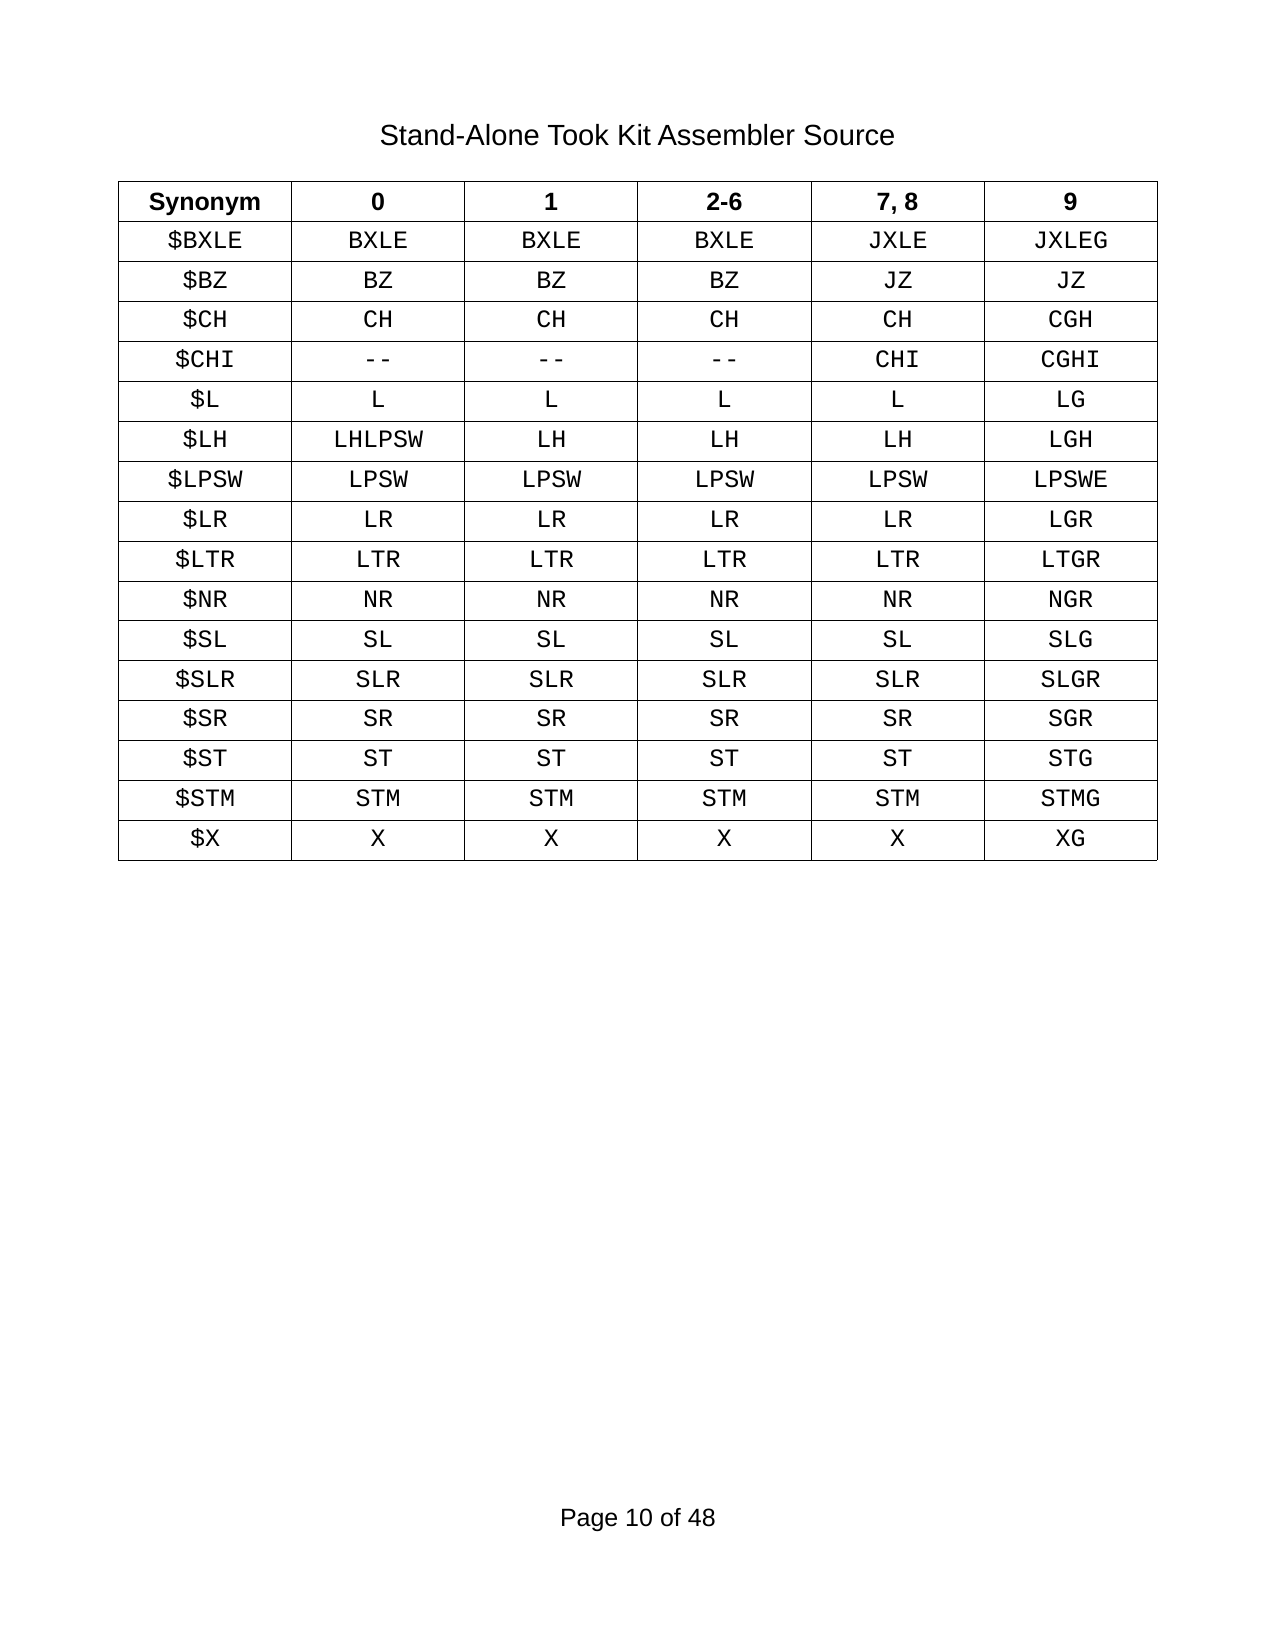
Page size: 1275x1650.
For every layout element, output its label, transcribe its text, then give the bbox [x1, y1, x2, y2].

table_cell L [638, 382, 811, 421]
table_cell X [465, 821, 637, 860]
table_cell LGH [985, 422, 1157, 461]
table_cell L [465, 382, 637, 421]
table_cell SLR [465, 661, 637, 700]
table_header 0 [292, 182, 464, 221]
table_cell $LR [119, 502, 291, 541]
table_cell SLGR [985, 661, 1157, 700]
table_cell CGH [985, 302, 1157, 341]
table_cell ST [465, 741, 637, 780]
table_cell SL [292, 621, 464, 660]
table_cell SLR [292, 661, 464, 700]
table_cell LTR [812, 542, 984, 581]
table_cell SR [638, 701, 811, 740]
table_header 7, 8 [812, 182, 984, 221]
table_cell NR [812, 582, 984, 620]
table_cell LTR [465, 542, 637, 581]
table_cell CH [812, 302, 984, 341]
table_cell $SR [119, 701, 291, 740]
table_cell $CH [119, 302, 291, 341]
table_cell JXLE [812, 222, 984, 261]
table_cell SL [465, 621, 637, 660]
table_cell -- [465, 342, 637, 381]
table_cell STM [638, 781, 811, 820]
table_cell $LH [119, 422, 291, 461]
table_cell -- [638, 342, 811, 381]
table_cell BXLE [465, 222, 637, 261]
table_cell $X [119, 821, 291, 860]
table_cell LH [812, 422, 984, 461]
table_cell STM [465, 781, 637, 820]
table_cell $BZ [119, 262, 291, 301]
table_cell BZ [638, 262, 811, 301]
table_cell -- [292, 342, 464, 381]
table_cell $SL [119, 621, 291, 660]
table_cell LTGR [985, 542, 1157, 581]
table_cell $L [119, 382, 291, 421]
table_cell STM [292, 781, 464, 820]
table_cell LPSW [465, 462, 637, 501]
table_cell L [292, 382, 464, 421]
table_cell SL [812, 621, 984, 660]
table_cell LTR [638, 542, 811, 581]
table_cell LPSWE [985, 462, 1157, 501]
table_cell SR [465, 701, 637, 740]
table_cell CHI [812, 342, 984, 381]
table_cell LH [465, 422, 637, 461]
table_cell CH [292, 302, 464, 341]
table_cell ST [292, 741, 464, 780]
table_cell BZ [292, 262, 464, 301]
table_cell SLG [985, 621, 1157, 660]
table_cell LPSW [638, 462, 811, 501]
table_cell $STM [119, 781, 291, 820]
table_cell LR [465, 502, 637, 541]
table_cell CGHI [985, 342, 1157, 381]
table_cell X [638, 821, 811, 860]
table_cell LGR [985, 502, 1157, 541]
table_cell $NR [119, 582, 291, 620]
table_cell LR [292, 502, 464, 541]
table_header 9 [985, 182, 1157, 221]
table_cell SLR [638, 661, 811, 700]
table_cell XG [985, 821, 1157, 860]
table_cell BXLE [292, 222, 464, 261]
table_cell L [812, 382, 984, 421]
table_cell NR [638, 582, 811, 620]
table_cell $LPSW [119, 462, 291, 501]
table_cell JZ [985, 262, 1157, 301]
table_cell BXLE [638, 222, 811, 261]
table_cell LR [812, 502, 984, 541]
table_cell STMG [985, 781, 1157, 820]
table_cell SLR [812, 661, 984, 700]
table_cell STG [985, 741, 1157, 780]
table_cell $CHI [119, 342, 291, 381]
table_cell LG [985, 382, 1157, 421]
table_cell SL [638, 621, 811, 660]
table_header 2-6 [638, 182, 811, 221]
table_cell $LTR [119, 542, 291, 581]
table_cell LPSW [812, 462, 984, 501]
table_cell X [812, 821, 984, 860]
table_cell SR [812, 701, 984, 740]
table_cell $SLR [119, 661, 291, 700]
table_header Synonym [119, 182, 291, 221]
table_cell LH [638, 422, 811, 461]
table_cell CH [465, 302, 637, 341]
table_cell X [292, 821, 464, 860]
table_cell $BXLE [119, 222, 291, 261]
table_cell LHLPSW [292, 422, 464, 461]
table_cell NR [292, 582, 464, 620]
table_cell ST [638, 741, 811, 780]
table_cell BZ [465, 262, 637, 301]
table_cell ST [812, 741, 984, 780]
table_cell NR [465, 582, 637, 620]
table_cell SGR [985, 701, 1157, 740]
table_cell JZ [812, 262, 984, 301]
table_cell LTR [292, 542, 464, 581]
table_cell JXLEG [985, 222, 1157, 261]
table_header 1 [465, 182, 637, 221]
table_cell LPSW [292, 462, 464, 501]
table_cell STM [812, 781, 984, 820]
table_cell SR [292, 701, 464, 740]
table_cell NGR [985, 582, 1157, 620]
table_cell CH [638, 302, 811, 341]
table_cell $ST [119, 741, 291, 780]
table_cell LR [638, 502, 811, 541]
